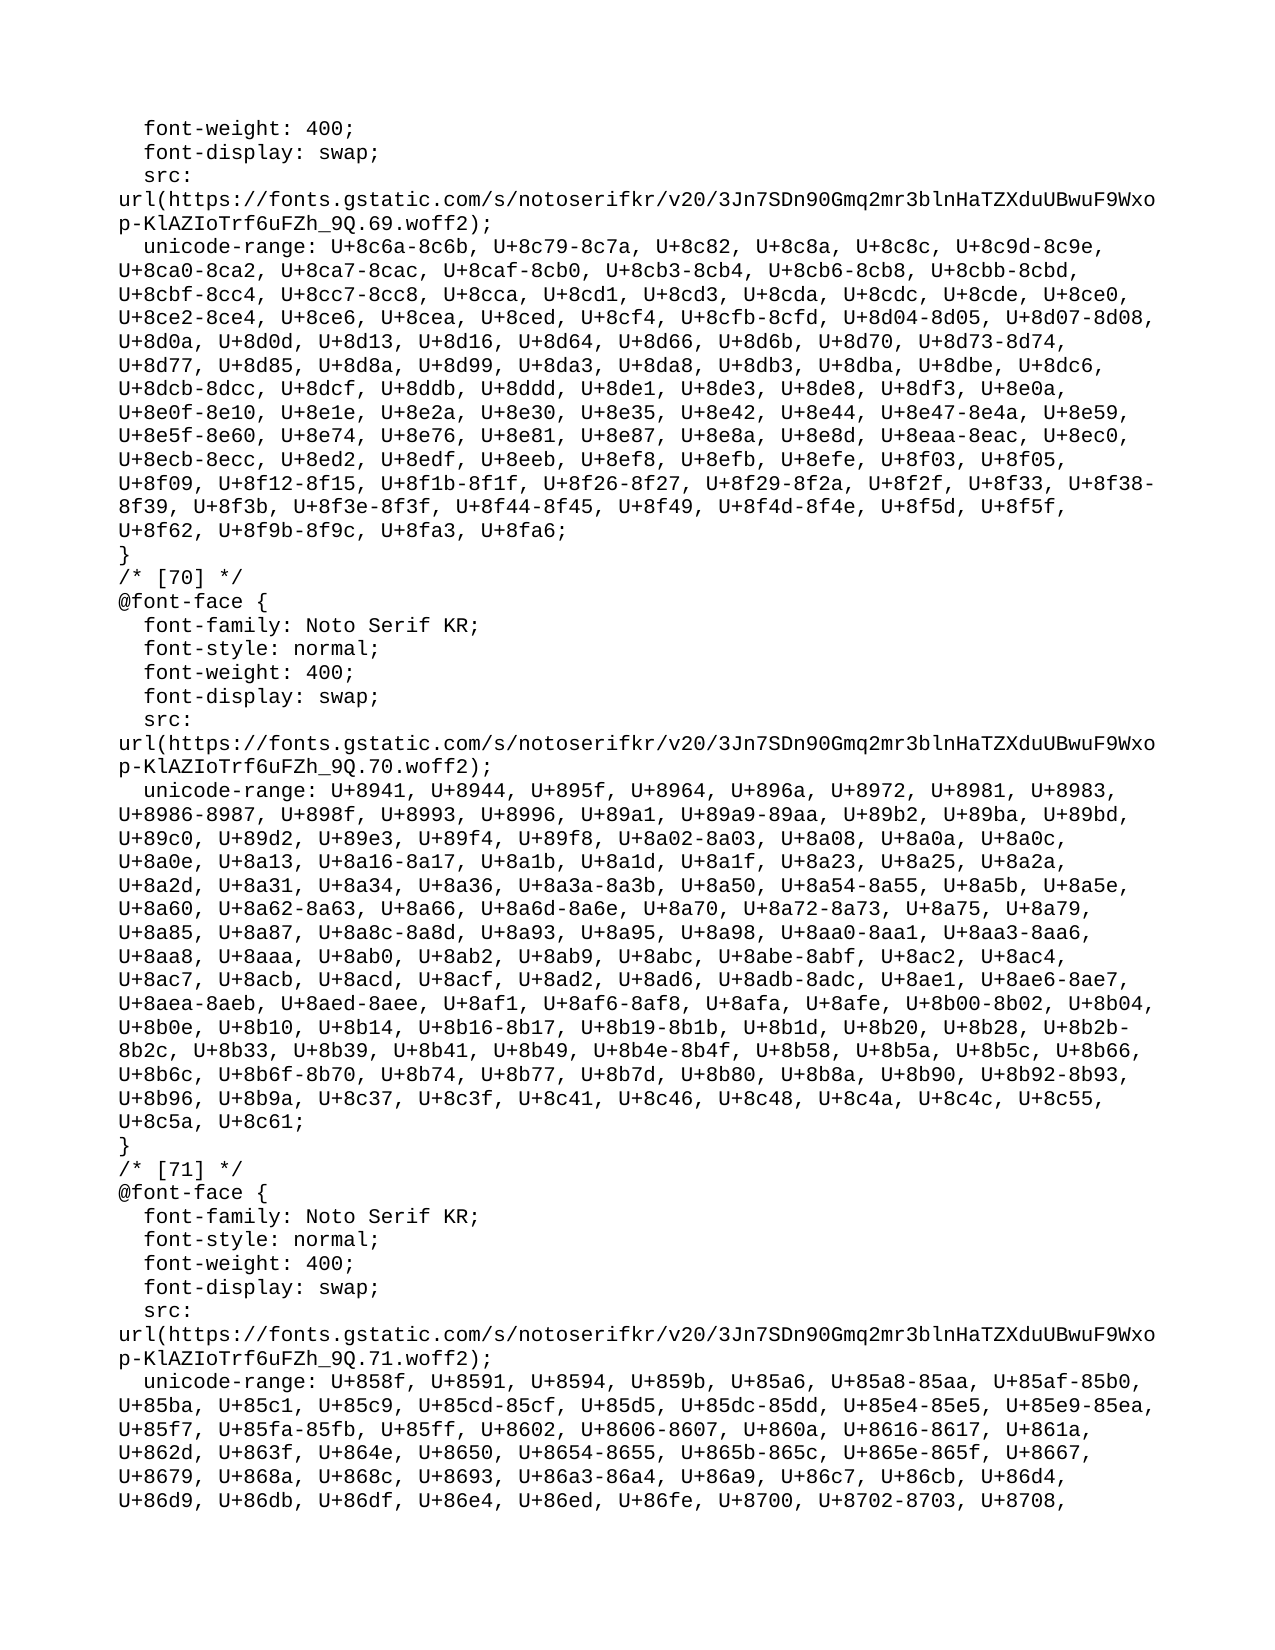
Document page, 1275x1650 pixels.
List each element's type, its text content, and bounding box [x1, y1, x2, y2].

text @font-face { [118, 591, 1157, 615]
text font-family: Noto Serif KR; [118, 615, 1157, 638]
text font-display: swap; [118, 1277, 1157, 1300]
text src: url(https://fonts.gstatic.com/s/notoserifkr/v20/3Jn7SDn90Gmq2mr3blnHaTZXduUBwuF9Wxop-KlAZIoTrf6uFZh_9Q.69.woff2); [118, 165, 1157, 236]
text font-family: Noto Serif KR; [118, 1206, 1157, 1229]
text font-weight: 400; [118, 1253, 1157, 1277]
text font-style: normal; [118, 1229, 1157, 1253]
text font-display: swap; [118, 142, 1157, 165]
text } [118, 544, 1157, 567]
text unicode-range: U+8941, U+8944, U+895f, U+8964, U+896a, U+8972, U+8981, U+8983, U+8986-8987, U+898f, U+8993, U+8996, U+89a1, U+89a9-89aa, U+89b2, U+89ba, U+89bd, U+89c0, U+89d2, U+89e3, U+89f4, U+89f8, U+8a02-8a03, U+8a08, U+8a0a, U+8a0c, U+8a0e, U+8a13, U+8a16-8a17, U+8a1b, U+8a1d, U+8a1f, U+8a23, U+8a25, U+8a2a, U+8a2d, U+8a31, U+8a34, U+8a36, U+8a3a-8a3b, U+8a50, U+8a54-8a55, U+8a5b, U+8a5e, U+8a60, U+8a62-8a63, U+8a66, U+8a6d-8a6e, U+8a70, U+8a72-8a73, U+8a75, U+8a79, U+8a85, U+8a87, U+8a8c-8a8d, U+8a93, U+8a95, U+8a98, U+8aa0-8aa1, U+8aa3-8aa6, U+8aa8, U+8aaa, U+8ab0, U+8ab2, U+8ab9, U+8abc, U+8abe-8abf, U+8ac2, U+8ac4, U+8ac7, U+8acb, U+8acd, U+8acf, U+8ad2, U+8ad6, U+8adb-8adc, U+8ae1, U+8ae6-8ae7, U+8aea-8aeb, U+8aed-8aee, U+8af1, U+8af6-8af8, U+8afa, U+8afe, U+8b00-8b02, U+8b04, U+8b0e, U+8b10, U+8b14, U+8b16-8b17, U+8b19-8b1b, U+8b1d, U+8b20, U+8b28, U+8b2b-8b2c, U+8b33, U+8b39, U+8b41, U+8b49, U+8b4e-8b4f, U+8b58, U+8b5a, U+8b5c, U+8b66, U+8b6c, U+8b6f-8b70, U+8b74, U+8b77, U+8b7d, U+8b80, U+8b8a, U+8b90, U+8b92-8b93, U+8b96, U+8b9a, U+8c37, U+8c3f, U+8c41, U+8c46, U+8c48, U+8c4a, U+8c4c, U+8c55, U+8c5a, U+8c61; [118, 780, 1157, 1135]
text unicode-range: U+858f, U+8591, U+8594, U+859b, U+85a6, U+85a8-85aa, U+85af-85b0, U+85ba, U+85c1, U+85c9, U+85cd-85cf, U+85d5, U+85dc-85dd, U+85e4-85e5, U+85e9-85ea, U+85f7, U+85fa-85fb, U+85ff, U+8602, U+8606-8607, U+860a, U+8616-8617, U+861a, U+862d, U+863f, U+864e, U+8650, U+8654-8655, U+865b-865c, U+865e-865f, U+8667, U+8679, U+868a, U+868c, U+8693, U+86a3-86a4, U+86a9, U+86c7, U+86cb, U+86d4, U+86d9, U+86db, U+86df, U+86e4, U+86ed, U+86fe, U+8700, U+8702-8703, U+8708, [118, 1371, 1157, 1513]
text src: url(https://fonts.gstatic.com/s/notoserifkr/v20/3Jn7SDn90Gmq2mr3blnHaTZXduUBwuF9Wxop-KlAZIoTrf6uFZh_9Q.70.woff2); [118, 709, 1157, 780]
text /* [70] */ [118, 567, 1157, 591]
text font-weight: 400; [118, 118, 1157, 142]
text src: url(https://fonts.gstatic.com/s/notoserifkr/v20/3Jn7SDn90Gmq2mr3blnHaTZXduUBwuF9Wxop-KlAZIoTrf6uFZh_9Q.71.woff2); [118, 1300, 1157, 1371]
text font-style: normal; [118, 638, 1157, 662]
text font-display: swap; [118, 686, 1157, 709]
text @font-face { [118, 1182, 1157, 1206]
text unicode-range: U+8c6a-8c6b, U+8c79-8c7a, U+8c82, U+8c8a, U+8c8c, U+8c9d-8c9e, U+8ca0-8ca2, U+8ca7-8cac, U+8caf-8cb0, U+8cb3-8cb4, U+8cb6-8cb8, U+8cbb-8cbd, U+8cbf-8cc4, U+8cc7-8cc8, U+8cca, U+8cd1, U+8cd3, U+8cda, U+8cdc, U+8cde, U+8ce0, U+8ce2-8ce4, U+8ce6, U+8cea, U+8ced, U+8cf4, U+8cfb-8cfd, U+8d04-8d05, U+8d07-8d08, U+8d0a, U+8d0d, U+8d13, U+8d16, U+8d64, U+8d66, U+8d6b, U+8d70, U+8d73-8d74, U+8d77, U+8d85, U+8d8a, U+8d99, U+8da3, U+8da8, U+8db3, U+8dba, U+8dbe, U+8dc6, U+8dcb-8dcc, U+8dcf, U+8ddb, U+8ddd, U+8de1, U+8de3, U+8de8, U+8df3, U+8e0a, U+8e0f-8e10, U+8e1e, U+8e2a, U+8e30, U+8e35, U+8e42, U+8e44, U+8e47-8e4a, U+8e59, U+8e5f-8e60, U+8e74, U+8e76, U+8e81, U+8e87, U+8e8a, U+8e8d, U+8eaa-8eac, U+8ec0, U+8ecb-8ecc, U+8ed2, U+8edf, U+8eeb, U+8ef8, U+8efb, U+8efe, U+8f03, U+8f05, U+8f09, U+8f12-8f15, U+8f1b-8f1f, U+8f26-8f27, U+8f29-8f2a, U+8f2f, U+8f33, U+8f38-8f39, U+8f3b, U+8f3e-8f3f, U+8f44-8f45, U+8f49, U+8f4d-8f4e, U+8f5d, U+8f5f, U+8f62, U+8f9b-8f9c, U+8fa3, U+8fa6; [118, 236, 1157, 544]
text } [118, 1135, 1157, 1158]
text font-weight: 400; [118, 662, 1157, 686]
text /* [71] */ [118, 1158, 1157, 1182]
